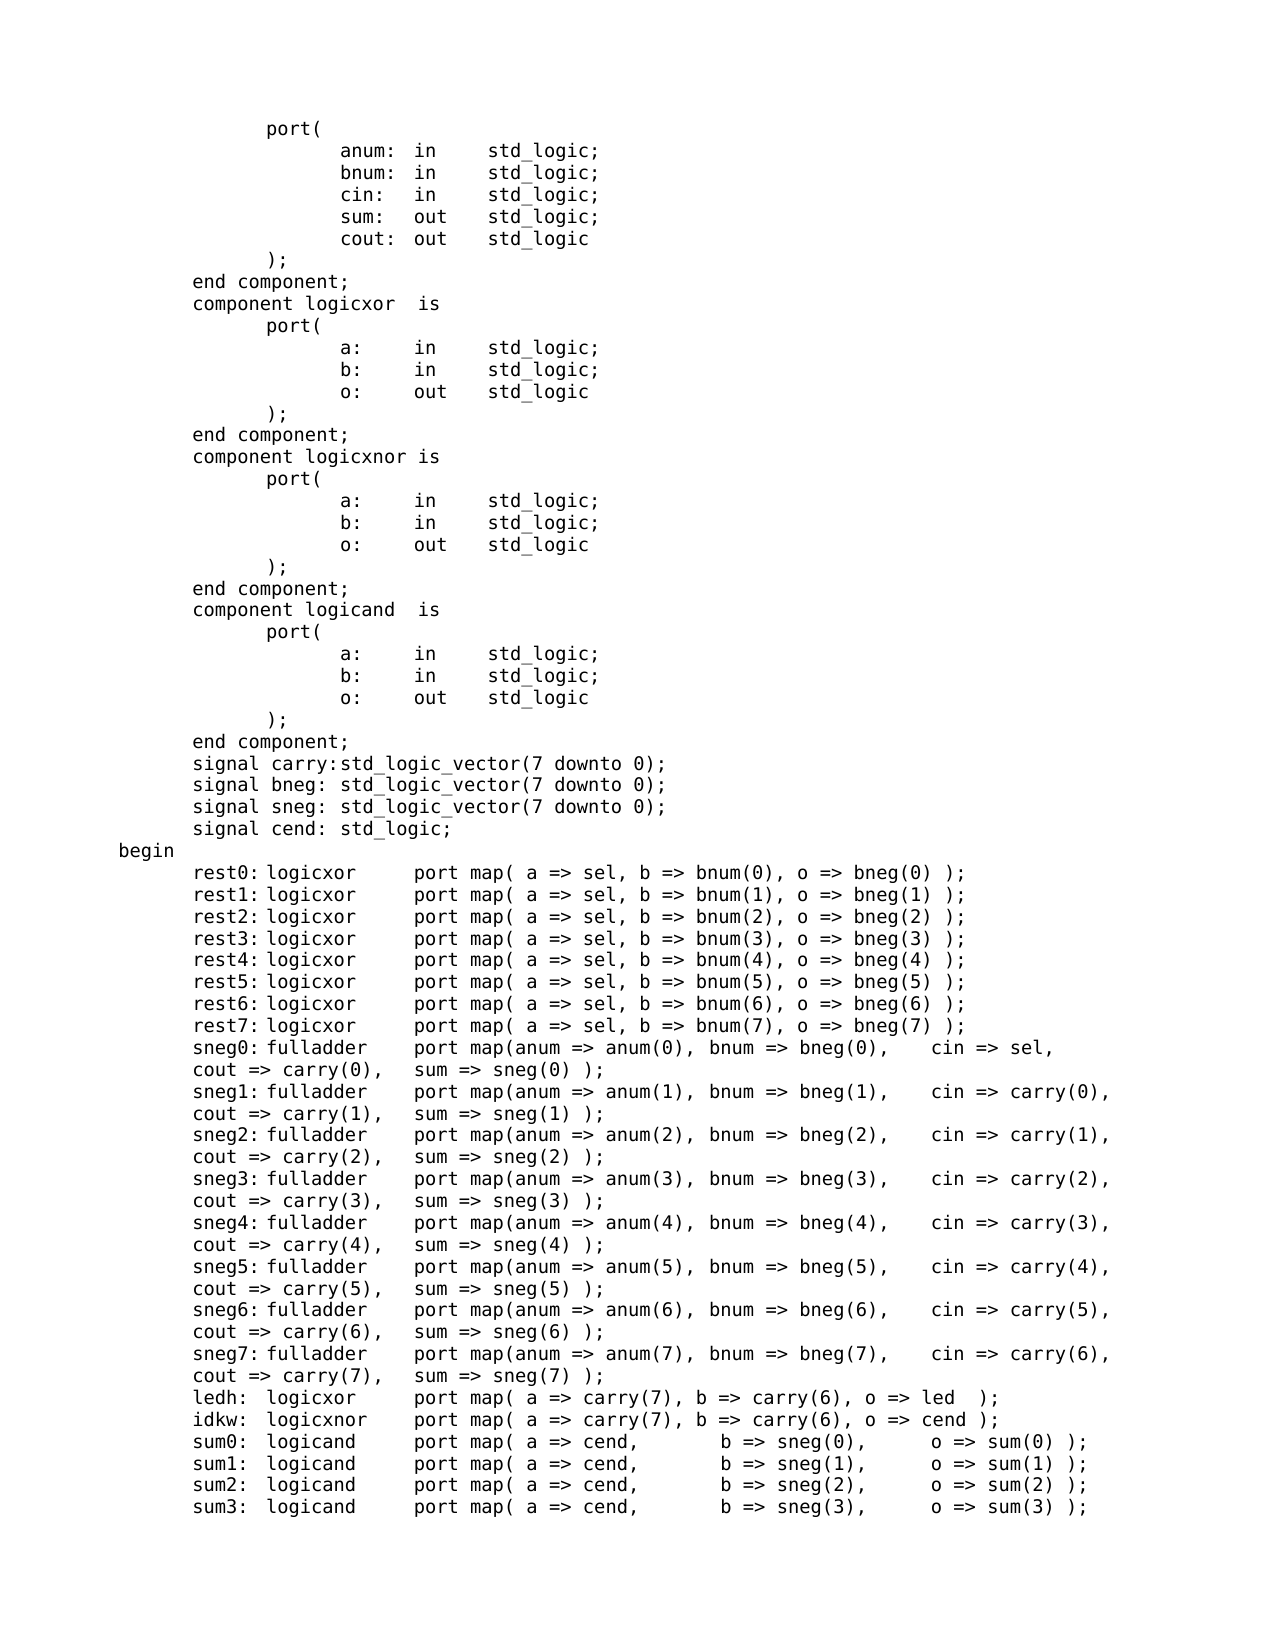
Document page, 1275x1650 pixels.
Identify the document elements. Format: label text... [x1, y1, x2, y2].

text signal cend: std_logic; [118, 818, 1157, 840]
text end component; [118, 424, 1157, 446]
text rest4: logicxor port map( a => sel, b => bnum(4), o => bneg(4) ); [118, 949, 1157, 971]
text begin [118, 840, 1157, 862]
text b: in std_logic; [118, 665, 1157, 687]
text sum0: logicand port map( a => cend, b => sneg(0), o => sum(0) ); [118, 1431, 1157, 1452]
text sum1: logicand port map( a => cend, b => sneg(1), o => sum(1) ); [118, 1452, 1157, 1474]
text anum: in std_logic; [118, 140, 1157, 162]
text signal bneg: std_logic_vector(7 downto 0); [118, 774, 1157, 796]
text cin: in std_logic; [118, 184, 1157, 206]
text cout: out std_logic [118, 227, 1157, 249]
text ledh: logicxor port map( a => carry(7), b => carry(6), o => led ); [118, 1387, 1157, 1409]
text ); [118, 556, 1157, 577]
text port( [118, 468, 1157, 490]
text sneg0: fulladder port map(anum => anum(0), bnum => bneg(0), cin => sel, cout => carry(0), sum => sneg(0) ); [118, 1037, 1157, 1081]
text rest7: logicxor port map( a => sel, b => bnum(7), o => bneg(7) ); [118, 1015, 1157, 1037]
text end component; [118, 577, 1157, 599]
text sneg1: fulladder port map(anum => anum(1), bnum => bneg(1), cin => carry(0), cout => carry(1), sum => sneg(1) ); [118, 1081, 1157, 1124]
text sneg2: fulladder port map(anum => anum(2), bnum => bneg(2), cin => carry(1), cout => carry(2), sum => sneg(2) ); [118, 1124, 1157, 1168]
text ); [118, 402, 1157, 424]
text component logicxnor is [118, 446, 1157, 468]
text rest5: logicxor port map( a => sel, b => bnum(5), o => bneg(5) ); [118, 971, 1157, 993]
text sum: out std_logic; [118, 206, 1157, 227]
text port( [118, 621, 1157, 643]
text rest2: logicxor port map( a => sel, b => bnum(2), o => bneg(2) ); [118, 906, 1157, 927]
text rest0: logicxor port map( a => sel, b => bnum(0), o => bneg(0) ); [118, 862, 1157, 884]
text ); [118, 709, 1157, 731]
text rest6: logicxor port map( a => sel, b => bnum(6), o => bneg(6) ); [118, 993, 1157, 1015]
text bnum: in std_logic; [118, 162, 1157, 184]
text a: in std_logic; [118, 490, 1157, 512]
text sneg3: fulladder port map(anum => anum(3), bnum => bneg(3), cin => carry(2), cout => carry(3), sum => sneg(3) ); [118, 1168, 1157, 1212]
text signal sneg: std_logic_vector(7 downto 0); [118, 796, 1157, 818]
text sum3: logicand port map( a => cend, b => sneg(3), o => sum(3) ); [118, 1496, 1157, 1518]
text idkw: logicxnor port map( a => carry(7), b => carry(6), o => cend ); [118, 1409, 1157, 1431]
text sneg6: fulladder port map(anum => anum(6), bnum => bneg(6), cin => carry(5), cout => carry(6), sum => sneg(6) ); [118, 1299, 1157, 1343]
text o: out std_logic [118, 534, 1157, 556]
text end component; [118, 731, 1157, 752]
text component logicand is [118, 599, 1157, 621]
text a: in std_logic; [118, 337, 1157, 359]
text end component; [118, 271, 1157, 293]
text rest3: logicxor port map( a => sel, b => bnum(3), o => bneg(3) ); [118, 927, 1157, 949]
text port( [118, 118, 1157, 140]
text component logicxor is [118, 293, 1157, 315]
text rest1: logicxor port map( a => sel, b => bnum(1), o => bneg(1) ); [118, 884, 1157, 906]
text b: in std_logic; [118, 359, 1157, 381]
text ); [118, 249, 1157, 271]
text o: out std_logic [118, 687, 1157, 709]
text port( [118, 315, 1157, 337]
text b: in std_logic; [118, 512, 1157, 534]
text sum2: logicand port map( a => cend, b => sneg(2), o => sum(2) ); [118, 1474, 1157, 1496]
text signal carry: std_logic_vector(7 downto 0); [118, 752, 1157, 774]
text o: out std_logic [118, 381, 1157, 402]
text sneg5: fulladder port map(anum => anum(5), bnum => bneg(5), cin => carry(4), cout => carry(5), sum => sneg(5) ); [118, 1256, 1157, 1299]
text sneg4: fulladder port map(anum => anum(4), bnum => bneg(4), cin => carry(3), cout => carry(4), sum => sneg(4) ); [118, 1212, 1157, 1256]
text a: in std_logic; [118, 643, 1157, 665]
text sneg7: fulladder port map(anum => anum(7), bnum => bneg(7), cin => carry(6), cout => carry(7), sum => sneg(7) ); [118, 1343, 1157, 1387]
